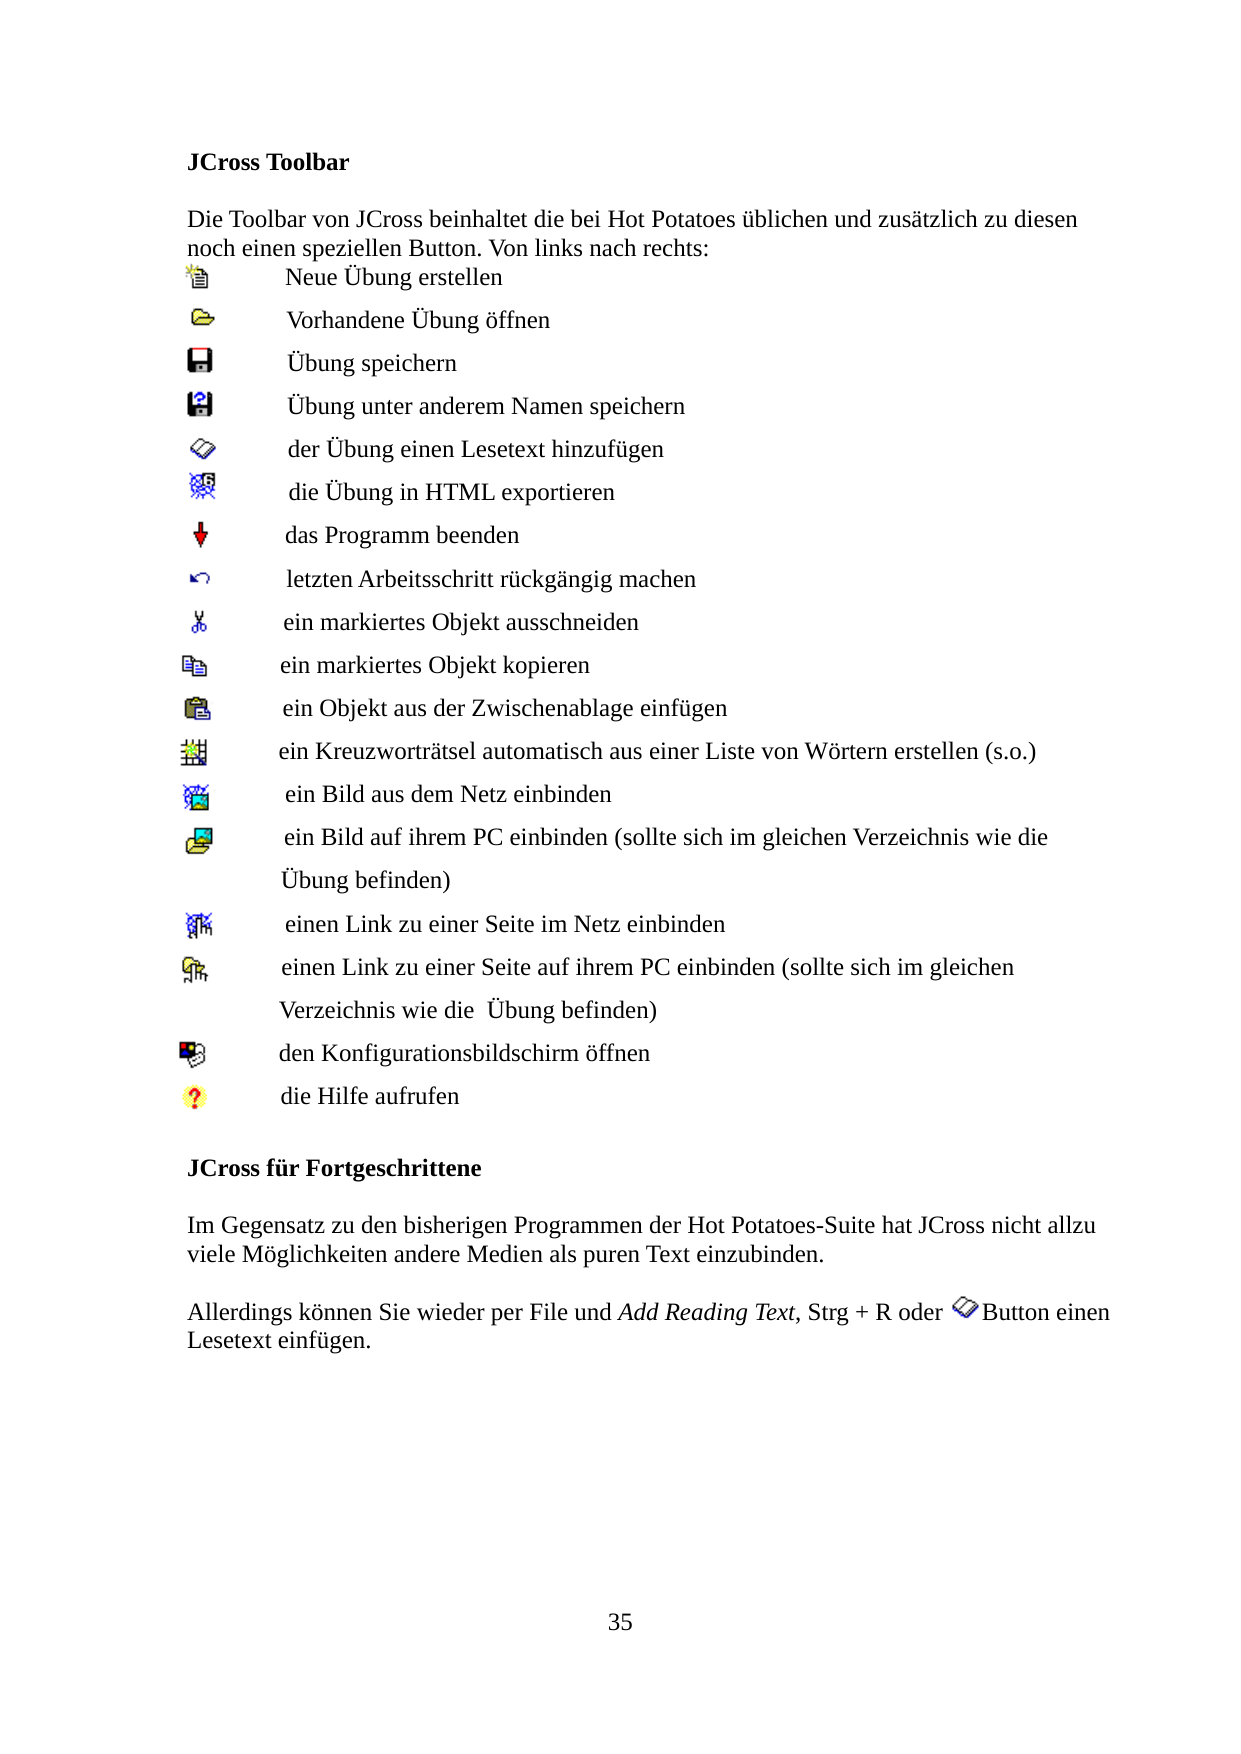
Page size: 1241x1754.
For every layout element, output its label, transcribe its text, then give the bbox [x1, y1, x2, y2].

text JCross für Fortgeschrittene [187, 1153, 1122, 1182]
text ein Bild aus dem Netz einbinden [187, 779, 1122, 808]
picture [176, 651, 212, 683]
text ein markiertes Objekt kopieren [187, 650, 1122, 679]
text letzten Arbeitsschritt rückgängig machen [187, 564, 1122, 592]
picture [183, 389, 219, 423]
picture [183, 345, 219, 379]
picture [177, 780, 217, 817]
text ein Kreuzworträtsel automatisch aus einer Liste von Wörtern erstellen (s.o.) [187, 736, 1122, 765]
picture [178, 954, 213, 988]
text ein Objekt aus der Zwischenablage einfügen [187, 693, 1122, 722]
text der Übung einen Lesetext hinzufügen [219, 434, 1122, 463]
text die Übung in HTML exportieren [187, 477, 1122, 506]
text ein markiertes Objekt ausschneiden [187, 607, 1122, 636]
picture [183, 261, 216, 295]
text Im Gegensatz zu den bisherigen Programmen der Hot Potatoes-Suite hat JCross nicht allzu viele Möglichkeiten andere Medien als puren Text einzubinden. [187, 1211, 1122, 1268]
text einen Link zu einer Seite auf ihrem PC einbinden (sollte sich im gleichen Verzeichnis wie die Übung befinden) [187, 952, 1122, 1024]
text den Konfigurationsbildschirm öffnen [187, 1038, 1122, 1067]
picture [175, 1039, 210, 1073]
text das Programm beenden [216, 521, 1122, 549]
picture [185, 470, 220, 504]
picture [183, 825, 216, 859]
text Die Toolbar von JCross beinhaltet die bei Hot Potatoes üblichen und zusätzlich zu diesen noch einen speziellen Button. Von links nach rechts: [187, 204, 1122, 262]
text Übung unter anderem Namen speichern [219, 391, 1122, 420]
text ein Bild auf ihrem PC einbinden (sollte sich im gleichen Verzeichnis wie die Übung befinden) [187, 822, 1122, 894]
picture [178, 1082, 212, 1114]
text die Hilfe aufrufen [187, 1081, 1122, 1110]
picture [186, 434, 219, 464]
text Allerdings können Sie wieder per File und Add Reading Text, Strg + R oder Button einen Lesetext einfügen. [187, 1297, 1122, 1354]
picture [184, 565, 218, 595]
picture [178, 739, 210, 769]
picture [187, 305, 218, 332]
text Übung speichern [219, 348, 1122, 377]
picture [186, 519, 216, 551]
text JCross Toolbar [187, 147, 1122, 176]
picture [183, 910, 217, 942]
picture [184, 608, 215, 638]
picture [948, 1292, 982, 1323]
text einen Link zu einer Seite im Netz einbinden [187, 909, 1122, 937]
text Neue Übung erstellen [216, 262, 1122, 291]
picture [182, 694, 214, 725]
text Vorhandene Übung öffnen [187, 305, 1122, 334]
